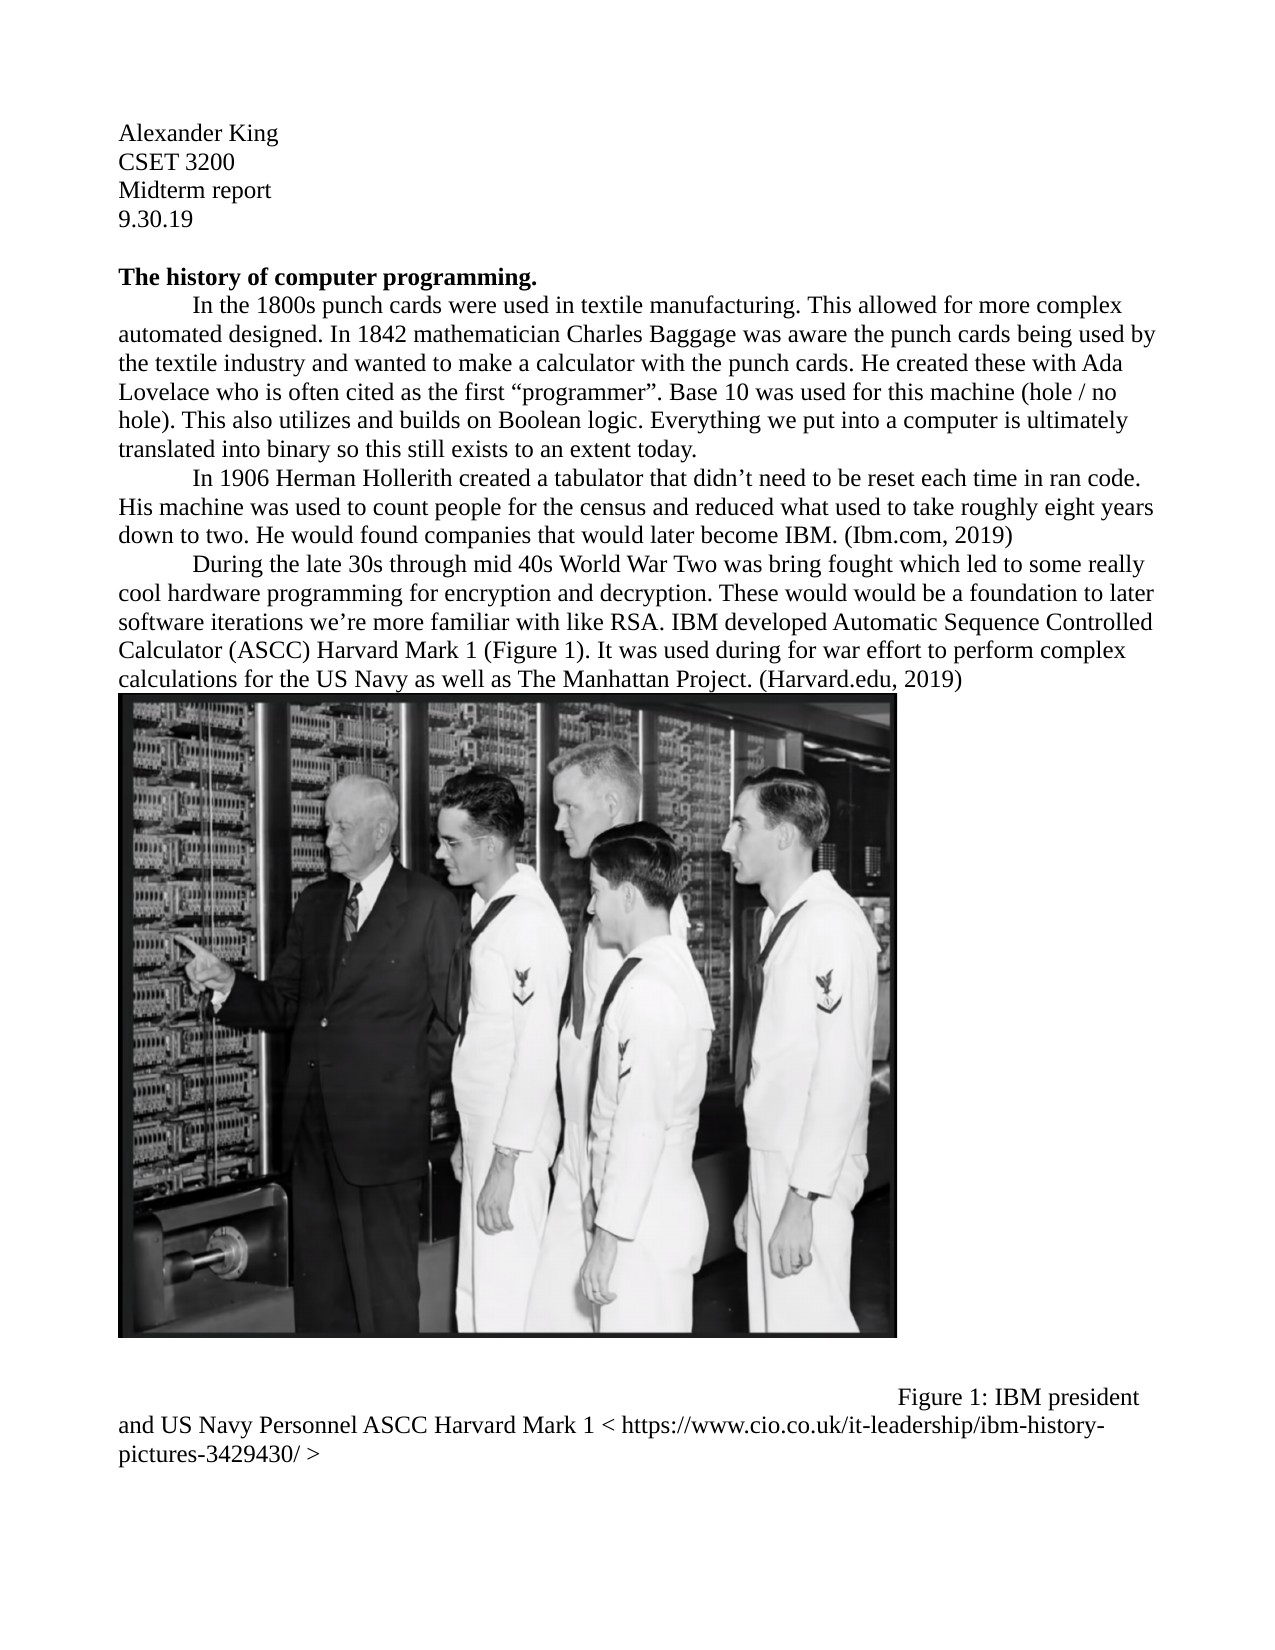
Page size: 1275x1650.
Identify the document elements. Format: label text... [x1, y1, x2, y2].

text In the 1800s punch cards were used in textile manufacturing. This allowed for more complex automated designed. In 1842 mathematician Charles Baggage was aware the punch cards being used by the textile industry and wanted to make a calculator with the punch cards. He created these with Ada Lovelace who is often cited as the first “programmer”. Base 10 was used for this machine (hole / no hole). This also utilizes and builds on Boolean logic. Everything we put into a computer is ultimately translated into binary so this still exists to an extent today. [118, 291, 1157, 463]
text Figure 1: IBM president and US Navy Personnel ASCC Harvard Mark 1 < https://www.cio.co.uk/it-leadership/ibm-history-pictures-3429430/ > [118, 693, 1157, 1468]
text The history of computer programming. [118, 262, 1157, 291]
picture [118, 693, 898, 1338]
text In 1906 Herman Hollerith created a tabulator that didn’t need to be reset each time in ran code. His machine was used to count people for the census and reduced what used to take roughly eight years down to two. He would found companies that would later become IBM. (Ibm.com, 2019) [118, 463, 1157, 549]
text Alexander King CSET 3200 Midterm report 9.30.19 [118, 118, 1157, 233]
text During the late 30s through mid 40s World War Two was bring fought which led to some really cool hardware programming for encryption and decryption. These would would be a foundation to later software iterations we’re more familiar with like RSA. IBM developed Automatic Sequence Controlled Calculator (ASCC) Harvard Mark 1 (Figure 1). It was used during for war effort to perform complex calculations for the US Navy as well as The Manhattan Project. (Harvard.edu, 2019) [118, 549, 1157, 693]
